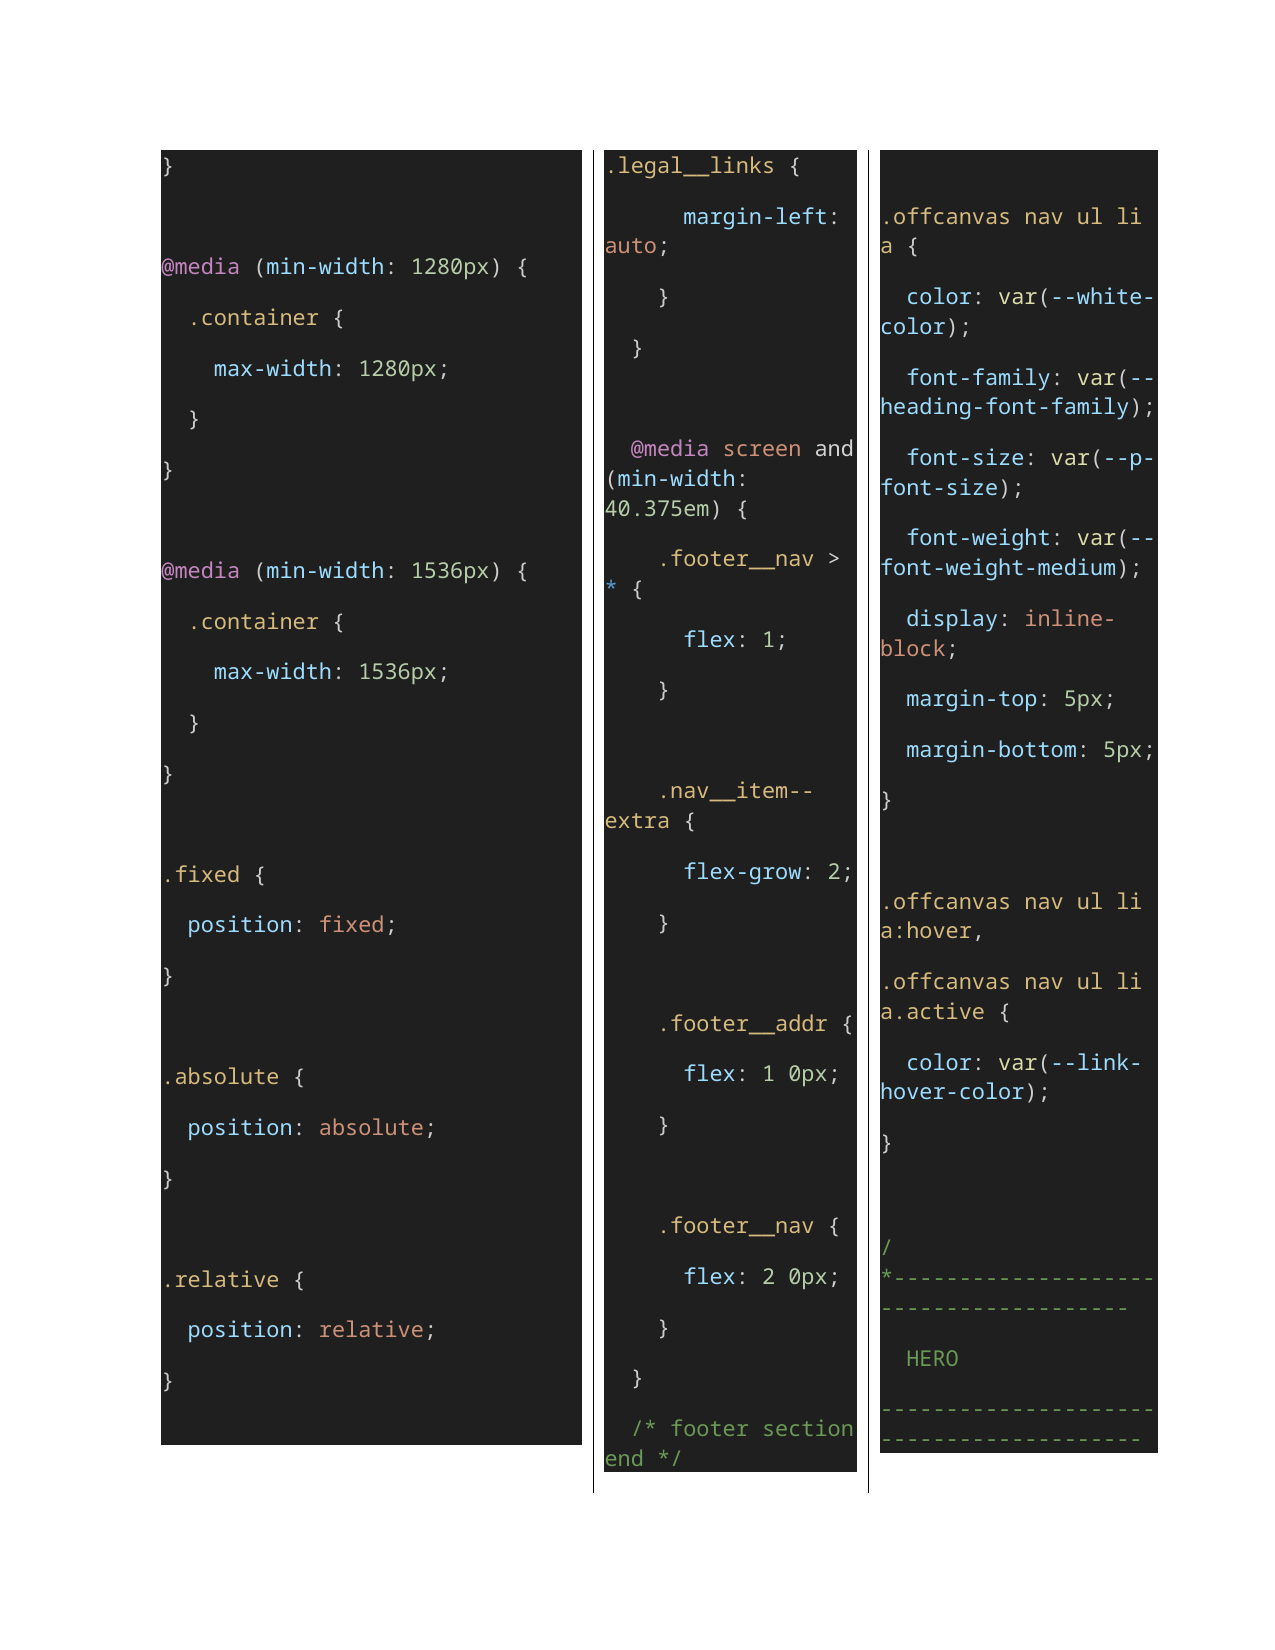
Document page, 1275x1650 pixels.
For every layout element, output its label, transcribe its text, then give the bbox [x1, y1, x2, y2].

table_header # tooplate-kool-form-pack.css :root { --body-bg-color: #181717; --white-color: #ffffff; --primary-color: #E07A5F; --secondary-color: #F2CC8F; --section-bg-color: #f0f8ff; --custom-btn-bg-color: #E07A5F; --custom-btn-bg-hover-color: #F2CC8F; --dark-color: #000000; --p-color: #717275; --link-hover-color: #F2CC8F; --body-font-family: 'Poppins', sans-serif; --heading-font-family: 'Unbounded', sans-serif; --h1-font-size: 62px; --h2-font-size: 36px; --h3-font-size: 28px; --h4-font-size: 24px; --h5-font-size: 22px; --h6-font-size: 20px; --p-font-size: 18px; --menu-font-size: 16px; --btn-font-size: 14px; --border-radius-large: 100px; --border-radius-medium: 20px; --border-radius-small: 10px; --font-weight-normal: 400; --font-weight-medium: 500; --font-weight-bold: 700; } body { background-color: var(--body-bg-color); font-family: var(--body-font-family); } h1, h2, h3, h4, h5, h6 { font-family: var(--heading-font-family); font-weight: var(--font-weight-medium); letter-spacing: -1px; } h1 { font-size: var(--h1-font-size); font-weight: var(--font-weight-bold); } h2 { font-size: var(--h2-font-size); font-weight: var(--font-weight-bold); } h3 { font-size: var(--h3-font-size); } h4 { font-size: var(--h4-font-size); } h5 { font-size: var(--h5-font-size); } h6 { font-size: var(--h6-font-size); } p { color: var(--p-color); font-size: var(--p-font-size); font-weight: var(--font-weight-normal); } ul li { color: var(--p-color); font-size: var(--p-font-size); font-weight: var(--font-weight-normal); } a, button { touch-action: manipulation; transition: all 0.3s; } a { display: inline-block; color: var(--secondary-color); text-decoration: none; } a:hover { color: var(--link-hover-color); } b, strong { font-weight: var(--font-weight-bold); } /*--------------------------------------- SECTION -----------------------------------------*/ .section-bg { background-color: var(--section-bg-color); } .section-padding { padding-top: 100px; padding-bottom: 100px; } ::selection { background-color: var(--primary-color); color: var(--white-color); } .page-404-title { color: var(--primary-color); font-size: 100px; } .page-404-title + h3 { color: var(--secondary-color); } /*--------------------------------------- CUSTOM BUTTON -----------------------------------------*/ .custom-btn { background: var(--custom-btn-bg-color); border: 2px solid transparent; border-radius: var(--border-radius-large); color: var(--white-color); font-size: var(--btn-font-size); font-weight: var(--font-weight-bold); line-height: normal; transition: all 0.3s; padding: 6px 18px; } .custom-btn:hover { background: var(--custom-btn-bg-hover-color); color: var(--white-color); } .custom-border-btn { background: transparent; border: 2px solid var(--secondary-color); color: var(--secondary-color); } .custom-border-btn:hover { background: var(--secondary-color); border-color: transparent; color: var(--white-color); } .custom-btn-bg-white { border-color: var(--white-color); color: var(--white-color); } .custom-btn-group .link { color: var(--white-color); font-weight: var(--font-weight-medium); } .custom-btn-group .link:hover { color: var(--link-hover-color); } /*--------------------------------------- SITE HEADER -----------------------------------------*/ .site-header { position: absolute; z-index: 22; top: 0; right: 0; left: 0; padding-top: 30px; padding-bottom: 30px; } .site-header .container { background-color: rgba(0, 0, 0, 0.65); border-radius: var(--border-radius-large); padding: 15px 25px; max-height: 70px; } .site-header-text { color: var(--white-color); font-size: var(--p-font-size); font-weight: var(--font-weight-bold); } .site-header-text span { margin-left: 20px; color: yellow; } .site-header .social-icon { max-height: 35px; } .site-header-text ul { margin-left: 30px; color: rgb(248, 248, 12); } .offcanvas { background-color: rgba(0, 0, 0, 0.85); padding: 30px; } .offcanvas.offcanvas-end { border-left: 0; } .offcanvas-header .btn-close { filter: brightness(0) invert(1); transition: all 0.3s; } .offcanvas-header .btn-close:hover { transform: rotate(180deg); } .offcanvas-icon { font-size: var(--h3-font-size); color: var(--white-color); margin-left: 15px; } .offcanvas nav ul { margin: 0; padding: 0; } .offcanvas nav ul li { list-style: none; display: block; } .offcanvas nav ul li a { color: var(--white-color); font-family: var(--heading-font-family); font-size: var(--p-font-size); font-weight: var(--font-weight-medium); display: inline-block; margin-top: 5px; margin-bottom: 5px; } .offcanvas nav ul li a:hover, .offcanvas nav ul li a.active { color: var(--link-hover-color); } /*--------------------------------------- HERO -----------------------------------------*/ .hero-section { position: relative; overflow: hidden; height: 100vh; min-height: 675px; padding-top: 100px; padding-bottom: 100px; } .hero-bg { background-image: url('../images/people-practicing-social-integration.jpg'); background-repeat: no-repeat; background-position: center; background-size: cover; } .hero-bg::after { content: ""; background: linear-gradient(to top, var(--dark-color), transparent 200%); position: absolute; top: 0; left: 0; width: 100%; height: 100%; pointer-events: none; } .hero-bg .container { position: relative; z-index: 2; } .hero-section small { color: var(--primary-color); display: block; font-size: var(--btn-font-size); font-style: italic; position: relative; padding-left: 75px; } .hero-section small::before { content: ""; background-color: var(--white-color); width: 50px; height: 2px; position: absolute; top: 50%; left: 35px; transform: translate(-50%, 0); } .video-wrap { z-index: -100; } .custom-video { position: absolute; top: 0; left: 0; object-fit: cover; width: 100%; height: 100%; } .hero-title { color: var(--white-color); } /*--------------------------------------- COUNTDOWN -----------------------------------------*/ .countdown { padding-left: 0; } .countdown-title { color: var(--white-color); } .countdown-item { list-style: none; flex: 0 0 13%; margin: 15px; } .countdown-text { color: var(--section-bg-color); font-size: var(--p-font-size); font-style: italic; } /*--------------------------------------- MODAL EMAIL FORM -----------------------------------------*/ .modal-content { background-color: var(--dark-color); border-radius: 0; position: relative; } .modal-content::after { content: ""; background-color: var(--custom-btn-bg-color); border: 50px solid var(--secondary-color); border-radius: 100%; position: absolute; top: -100px; right: -120px; width: 250px; height: 250px; pointer-events: none; } .modal-header, .modal-body, .modal-footer { padding: 30px 40px; } .modal-header { background-color: var(--dark-color); border-radius: 0; border-bottom: 0; padding: 0; } .modal-body h2 { color: var(--white-color); font-size: var(--h4-font-size); position: relative; bottom: 30px; } .modal-header .btn-close { filter: brightness(0) invert(1); position: relative; z-index: 22; top: 20px; right: 20px; transition: all 0.3s; } .modal-header .btn-close:hover { transform: rotate(180deg); } .modal-body, .modal-footer { position: relative; z-index: 2; } .modal-footer { border-top: 0; padding-top: 0; } .modal-footer p { font-size: var(--btn-font-size); } /*--------------------------------------- CUSTOM FORM -----------------------------------------*/ .custom-form .form-control { border-radius: var(--border-radius-large); border-width: 2px; box-shadow: none; color: var(--p-color); margin-bottom: 20px; padding: 10px; padding-left: 20px; outline: none; } .custom-form .form-control:focus, .custom-form .form-control:hover { border-color: var(--primary-color); } .form-check-input:checked { background-color: var(--primary-color); border-color: var(--primary-color); } .form-floating>label { padding-left: 20px; } .custom-form button[type="submit"] { background: var(--custom-btn-bg-color); border: none; border-radius: var(--border-radius-large); color: var(--white-color); font-family: var(--heading-font-family); font-size: var(--p-font-size); font-weight: var(--font-weight-bold); transition: all 0.3s; margin-bottom: 0; padding-left: 10px; } .custom-form button[type="submit"]:hover, .custom-form button[type="submit"]:focus { background: var(--custom-btn-bg-hover-color); border-color: transparent; } .custom-form .form-check-label { color: var(--p-color); } .contact-form .form-floating>textarea { border-radius: var(--border-radius-medium); height: 110px; } .login-form .custom-btn { font-family: var(--heading-font-family); padding: 10.25px 35px; font-size: var(--p-font-size); } /*--------------------------------------- SOCIAL ICON -----------------------------------------*/ .social-icon { margin: 0; padding: 0; } .social-icon-item { list-style: none; display: inline-block; vertical-align: top; } .social-icon-link { border-radius: var(--border-radius-large); color: var(--white-color); font-size: var(--btn-font-size); display: block; margin-right: 5px; text-align: center; width: 35px; height: 35px; line-height: 36px; transition: background 0.2s, color 0.2s; } .social-icon-link:hover { background: var(--primary-color); color: var(--white-color); } /*--------------------------------------- RESPONSIVE STYLES -----------------------------------------*/ @media screen and (max-width: 991px) { h1 { font-size: 36px; } h2 { font-size: 28px; } h3 { font-size: 22px; } h4 { font-size: 20px; } h5 { font-size: 18px; } h6 { font-size: 16px; } .section-padding { padding-top: 50px; padding-bottom: 50px; } } @media screen and (max-width: 480px) { .site-header .social-icon { display: none !important; } .offcanvas-icon { margin-left: 10px; } .countdown-item { margin: 10px; } } [869, 150, 1169, 1493]
table_header # tooplate-antique-café.css body { font-family: 'Raleway', sans-serif; background-color: #1924f5; } p a { color: rgb(15, 15, 1); } p a:hover { color: #9FF; } #about p a { color: #066; } #about p a:hover { color: #F36; } #contact p a { color: #066; } footer span a { color: #f3e6e6; } .tm-logo-font { font-family: 'Oswald', sans-serif; } .tm-container { max-width: 1200px; } .parallax-window { min-height: 1064px; background: transparent; } .tm-text-yellow { color: #FC6; } .tm-text-gold { color: #131212; } .tm-text-go { color: #f5f2f2; } .tm-text-brown { color: #01060b; } .tm-text-green { color: #006666; } a.tm-bg-green:hover { background-color: #0a8585; } .tm-bg-brown { background-color: #5e3d17; } .tm-bg-green { background-color: #006666; } .tm-border-gold { border-color: #CC9966; } .tm-intro-width { max-width: 750px; } .tm-item-container { max-width: 1060px; } .input:focus { outline: none !important; border:1px solid #CC9966; box-shadow: 0 0 10px #b67533; } input::placeholder, textarea::placeholder { color: rgb(214, 212, 212); opacity: 1; } input:-ms-input-placeholder, textarea:-ms-input-placeholder { color: rgb(214, 212, 212); } input::-ms-input-placeholder, textarea::-ms-input-placeholder { color: rgb(214, 212, 212); } #tm-nav { z-index: 1000; transition: all 0.3s ease; } #tm-nav.scroll { background-color: rgba(0,0,0,0.7); } #tm-nav li a { border-bottom-color: transparent; transition: all 0.3s ease; } #tm-nav li a.current, #tm-nav li a:hover { border-bottom: 4px solid #090501; } .tm-text-2xl { font-size: 1.2rem; line-height: 2rem; } *, *:before, *:after { box-sizing: border-box; } html { font-size: 100%; } body { font-family: acumin-pro, system-ui, sans-serif; margin: 0; display: grid; grid-template-rows: auto 1fr auto; font-size: 14px; background-color: #515050; align-items: start; min-height: 100vh; } .footer { display: flex; flex-flow: row wrap; padding: 30px 30px 20px 30px; color: #0f0e0e; background-color: rgb(216, 243, 216); border-top: 3px solid #151515; image-rendering: calc(1); } .footer > * { flex: 1 100%; } .footer__addr { margin-right: 2em; margin-bottom: 2.5em; margin-left: 2em; } .footer__logo { font-family: 'Pacifico', cursive; font-weight: 400; text-transform: lowercase; font-size: 1.5rem; } .footer__addr h2 { margin-top: 1.3em; font-size: 15px; font-weight: 400; } .nav__title { font-weight: 600; font-size: 20px; } .footer address { font-style: normal; color: #609cf6; } .footer__btn { display: flex; align-items: center; justify-content: center; height: 36px; max-width: max-content; background-color: rgba(5, 5, 5, 0.943); border-radius: 100px; color: #f6f3f3; line-height: 0; margin: 0.6em 0; font-size: 1rem; padding: 0 1.3em; } .footer ul { list-style: none; padding-left: 0; } .footer li { line-height: 2em; } .footer a { text-decoration: none; } .footer__nav { display: flex; flex-flow: row wrap; } .footer__nav > * { flex: 1 50%; margin-right: 1.25em; font-size: 15px; } .footer__link > * { column-count: 1; column-gap: 0.5em; font-size: 15px; } .nav__title { color: #100f0f; column-gap: 2rem; } .nav__ul { color: #100f0f; column-gap: 2rem; } .nav__ul--extra { column-count: 1; column-gap: 1.5em; font-size: 15px; } .nav__item--extra { column-count: 2; column-gap: 0.5em; font-size: 15px; } .legal { display: flex; flex-wrap: wrap; color: #f8f1f1; } .legal__links { display: flex; align-items: center; } .heart { color: #2f2f2f; } @media screen and (min-width: 24.375em) { .legal .legal__links { margin-left: auto; } } @media screen and (min-width: 40.375em) { .footer__nav > * { flex: 1; } .nav__item--extra { flex-grow: 2; } .footer__addr { flex: 1 0px; } .footer__nav { flex: 2 0px; } } /* footer section end */ @media (min-width: 768px) { #tm-nav.scroll .tm-container { padding-top: 10px; padding-bottom: 10px; } } @media (max-width: 767px) { #tm-nav { width: auto; right: 0; border-radius: 5px; } } @media (max-width: 639px) { .parallax-window { min-height: 600px; } } @media (max-width: 370px) { .tm-menu-item { flex-direction: column; } .tm-menu-item-2 { flex-direction: column-reverse; } .tm-menu-item img { margin-bottom: 10px; } .tm-menu-item-2 img { margin-bottom: 10px; } } [594, 150, 868, 1493]
table_header #tailwind.css *, ::before, ::after { box-sizing: border-box; } html { -moz-tab-size: 4; -o-tab-size: 4; tab-size: 4; } html { line-height: 1.15; -webkit-text-size-adjust: 100%; } body { margin: 0; } body { font-family: system-ui, -apple-system, 'Segoe UI', Roboto, Helvetica, Arial, sans-serif, 'Apple Color Emoji', 'Segoe UI Emoji'; } hr { height: 0; color: inherit; } abbr[title] { -webkit-text-decoration: underline dotted; text-decoration: underline dotted; } b, strong { font-weight: bolder; } code, kbd, samp, pre { font-family: ui-monospace, SFMono-Regular, Consolas, 'Liberation Mono', Menlo, monospace; font-size: 1em; } small { font-size: 80%; } sub, sup { font-size: 75%; line-height: 0; position: relative; vertical-align: baseline; } sub { bottom: -0.25em; } sup { top: -0.5em; } table { text-indent: 0; border-color: inherit; } button, input, optgroup, select, textarea { font-family: inherit; font-size: 100%; line-height: 1.15; margin: 0; } button, select { text-transform: none; } button, [type='button'], [type='submit'] { -webkit-appearance: button; } legend { padding: 0; } progress { vertical-align: baseline; } summary { display: list-item; } blockquote, dl, dd, h1, h2, h3, h4, h5, h6, hr, figure, p, pre { margin: 0; } button { background-color: transparent; background-image: none; } fieldset { margin: 0; padding: 0; } ol, ul { list-style: none; margin: 0; padding: 0; } html { font-family: ui-sans-serif, system-ui, -apple-system, BlinkMacSystemFont, "Segoe UI", Roboto, "Helvetica Neue", Arial, "Noto Sans", sans-serif, "Apple Color Emoji", "Segoe UI Emoji", "Segoe UI Symbol", "Noto Color Emoji"; line-height: 1.5; } body { font-family: inherit; line-height: inherit; } *, ::before, ::after { box-sizing: border-box; border-width: 0; border-style: solid; border-color: currentColor; } hr { border-top-width: 1px; } img { border-style: solid; } textarea { resize: vertical; } input::-moz-placeholder, textarea::-moz-placeholder { opacity: 1; color: #9ca3af; } input:-ms-input-placeholder, textarea:-ms-input-placeholder { opacity: 1; color: #9ca3af; } input::placeholder, textarea::placeholder { opacity: 1; color: #9ca3af; } button { cursor: pointer; } table { border-collapse: collapse; } h1, h2, h3, h4, h5, h6 { font-size: inherit; font-weight: inherit; } a { color: inherit; text-decoration: inherit; } button, input, optgroup, select, textarea { padding: 0; line-height: inherit; color: inherit; } pre, code, kbd, samp { font-family: ui-monospace, SFMono-Regular, Menlo, Monaco, Consolas, "Liberation Mono", "Courier New", monospace; } img, svg, video, canvas, audio, iframe, embed, object { display: block; vertical-align: middle; } img, video { max-width: 100%; height: auto; } [hidden] { display: none; } *, ::before, ::after { --tw-border-opacity: 1; border-color: rgba(229, 231, 235, var(--tw-border-opacity)); } .container { width: 100%; } @media (min-width: 640px) { .container { max-width: 640px; } } @media (min-width: 768px) { .container { max-width: 768px; } } @media (min-width: 1024px) { .container { max-width: 1024px; } } @media (min-width: 1280px) { .container { max-width: 1280px; } } @media (min-width: 1536px) { .container { max-width: 1536px; } } .fixed { position: fixed; } .absolute { position: absolute; } .relative { position: relative; } .bottom-0 { bottom: 0px; } .left-0 { left: 0px; } .m-5 { margin: 1.25rem; } .mx-4 { margin-left: 1rem; margin-right: 1rem; } .mx-auto { margin-left: auto; margin-right: auto; } .mt-5 { margin-top: 1.25rem; } .mr-3 { margin-right: 0.75rem; } .mr-4 { margin-right: 1rem; } .mr-6 { margin-right: 1.5rem; } .mr-8 { margin-right: 2rem; } .mb-1 { margin-bottom: 0.25rem; } .mb-2 { margin-bottom: 0.5rem; } .mb-3 { margin-bottom: 0.75rem; } .mb-4 { margin-bottom: 1rem; } .mb-5 { margin-bottom: 1.25rem; } .mb-6 { margin-bottom: 1.5rem; } .mb-10 { margin-bottom: 2.5rem; } .mb-16 { margin-bottom: 4rem; } .ml-3 { margin-left: 0.75rem; } .block { display: block; } .inline-block { display: inline-block; } .flex { display: flex; } .table { display: table; } .hidden { display: none; } .w-full { width: 100%; } .flex-1 { flex: 1 1 0%; } @-webkit-keyframes spin { to { transform: rotate(360deg); } } @keyframes spin { to { transform: rotate(360deg); } } @-webkit-keyframes ping { 75%, 100% { transform: scale(2); opacity: 0; } } @keyframes ping { 75%, 100% { transform: scale(2); opacity: 0; } } @-webkit-keyframes pulse { 50% { opacity: .5; } } @keyframes pulse { 50% { opacity: .5; } } @-webkit-keyframes bounce { 0%, 100% { transform: translateY(-25%); -webkit-animation-timing-function: cubic-bezier(0.8,0,1,1); animation-timing-function: cubic-bezier(0.8,0,1,1); } 50% { transform: none; -webkit-animation-timing-function: cubic-bezier(0,0,0.2,1); animation-timing-function: cubic-bezier(0,0,0.2,1); } } @keyframes bounce { 0%, 100% { transform: translateY(-25%); -webkit-animation-timing-function: cubic-bezier(0.8,0,1,1); animation-timing-function: cubic-bezier(0.8,0,1,1); } 50% { transform: none; -webkit-animation-timing-function: cubic-bezier(0,0,0.2,1); animation-timing-function: cubic-bezier(0,0,0.2,1); } } .resize { resize: both; } .flex-col { flex-direction: column; } .items-start { align-items: flex-start; } .items-center { align-items: center; } .justify-end { justify-content: flex-end; } .justify-center { justify-content: center; } .justify-between { justify-content: space-between; } .justify-around { justify-content: space-around; } .rounded-md { border-radius: 0.375rem; } .rounded-lg { border-radius: 0.5rem; } .rounded-xl { border-radius: 0.75rem; } .border-b { border-bottom-width: 1px; } .bg-black { --tw-bg-opacity: 1; background-color: rgba(0, 0, 0, var(--tw-bg-opacity)); } .bg-white { --tw-bg-opacity: 1; background-color: rgba(255, 255, 255, var(--tw-bg-opacity)); } .bg-opacity-0 { --tw-bg-opacity: 0; } .bg-opacity-50 { --tw-bg-opacity: 0.5; } .bg-opacity-70 { --tw-bg-opacity: 0.7; } .bg-opacity-80 { --tw-bg-opacity: 0.8; } .p-8 { padding: 2rem; } .p-10 { padding: 2.5rem; } .p-12 { padding: 3rem; } .px-0 { padding-left: 0px; padding-right: 0px; } .px-2 { padding-left: 0.5rem; padding-right: 0.5rem; } .px-4 { padding-left: 1rem; padding-right: 1rem; } .px-8 { padding-left: 2rem; padding-right: 2rem; } .px-10 { padding-left: 2.5rem; padding-right: 2.5rem; } .px-12 { padding-left: 3rem; padding-right: 3rem; } .py-1 { padding-top: 0.25rem; padding-bottom: 0.25rem; } .py-2 { padding-top: 0.5rem; padding-bottom: 0.5rem; } .py-4 { padding-top: 1rem; padding-bottom: 1rem; } .py-6 { padding-top: 1.5rem; padding-bottom: 1.5rem; } .py-12 { padding-top: 3rem; padding-bottom: 3rem; } .py-20 { padding-top: 5rem; padding-bottom: 5rem; } .py-24 { padding-top: 6rem; padding-bottom: 6rem; } .pt-3 { padding-top: 0.75rem; } .pt-24 { padding-top: 6rem; } .pr-12 { padding-right: 3rem; } .pb-4 { padding-bottom: 1rem; } .pb-14 { padding-bottom: 3.5rem; } .pb-48 { padding-bottom: 12rem; } .pl-10 { padding-left: 2.5rem; } .text-center { text-align: center; } .text-right { text-align: right; } .text-lg { font-size: 1.125rem; line-height: 1.75rem; } .text-xl { font-size: 1.25rem; line-height: 1.75rem; } .text-2xl { font-size: 1.5rem; line-height: 2rem; } .text-3xl { font-size: 1.875rem; line-height: 2.25rem; } .text-4xl { font-size: 2.25rem; line-height: 2.5rem; } .text-5xl { font-size: 3rem; line-height: 1; } .font-light { font-weight: 300; } .font-normal { font-weight: 400; } .font-medium { font-weight: 500; } .font-semibold { font-weight: 600; } .leading-8 { line-height: 2rem; } .text-white { --tw-text-opacity: 1; color: rgba(255, 255, 255, var(--tw-text-opacity)); } .hover\:text-gray-200:hover { --tw-text-opacity: 1; color: rgba(229, 231, 235, var(--tw-text-opacity)); } .hover\:text-yellow-500:hover { --tw-text-opacity: 1; color: rgba(245, 158, 11, var(--tw-text-opacity)); } .hover\:text-yellow-600:hover { --tw-text-opacity: 1; color: rgba(217, 119, 6, var(--tw-text-opacity)); } *, ::before, ::after { --tw-shadow: 0 0 #0000; } *, ::before, ::after { --tw-ring-inset: var(--tw-empty,/*!*/ /*!*/); --tw-ring-offset-width: 0px; --tw-ring-offset-color: #fff; --tw-ring-color: rgba(59, 130, 246, 0.5); --tw-ring-offset-shadow: 0 0 #0000; --tw-ring-shadow: 0 0 #0000; } .transition { transition-property: background-color, border-color, color, fill, stroke, opacity, box-shadow, transform, filter, -webkit-backdrop-filter; transition-property: background-color, border-color, color, fill, stroke, opacity, box-shadow, transform, filter, backdrop-filter; transition-property: background-color, border-color, color, fill, stroke, opacity, box-shadow, transform, filter, backdrop-filter, -webkit-backdrop-filter; transition-timing-function: cubic-bezier(0.4, 0, 0.2, 1); transition-duration: 150ms; } @media (min-width: 640px) { .sm\:mr-12 { margin-right: 3rem; } .sm\:mb-3 { margin-bottom: 0.75rem; } .sm\:ml-6 { margin-left: 1.5rem; } .sm\:ml-auto { margin-left: auto; } .sm\:px-0 { padding-left: 0px; padding-right: 0px; } .sm\:px-8 { padding-left: 2rem; padding-right: 2rem; } .sm\:py-10 { padding-top: 2.5rem; padding-bottom: 2.5rem; } .sm\:py-48 { padding-top: 12rem; padding-bottom: 12rem; } .sm\:pt-48 { padding-top: 12rem; } .sm\:pb-60 { padding-bottom: 15rem; } .sm\:text-lg { font-size: 1.125rem; line-height: 1.75rem; } .sm\:text-xl { font-size: 1.25rem; line-height: 1.75rem; } } @media (min-width: 768px) { .md\:mt-0 { margin-top: 0px; } .md\:mb-0 { margin-bottom: 0px; } .md\:hidden { display: none; } .md\:flex-row { flex-direction: row; } .md\:py-3 { padding-top: 0.75rem; padding-bottom: 0.75rem; } .md\:py-6 { padding-top: 1.5rem; padding-bottom: 1.5rem; } } @media (min-width: 1024px) { .lg\:flex-row { flex-direction: row; } .lg\:items-stretch { align-items: stretch; } } @media (min-width: 1280px) { } @media (min-width: 1536px) { } [150, 150, 593, 1493]
